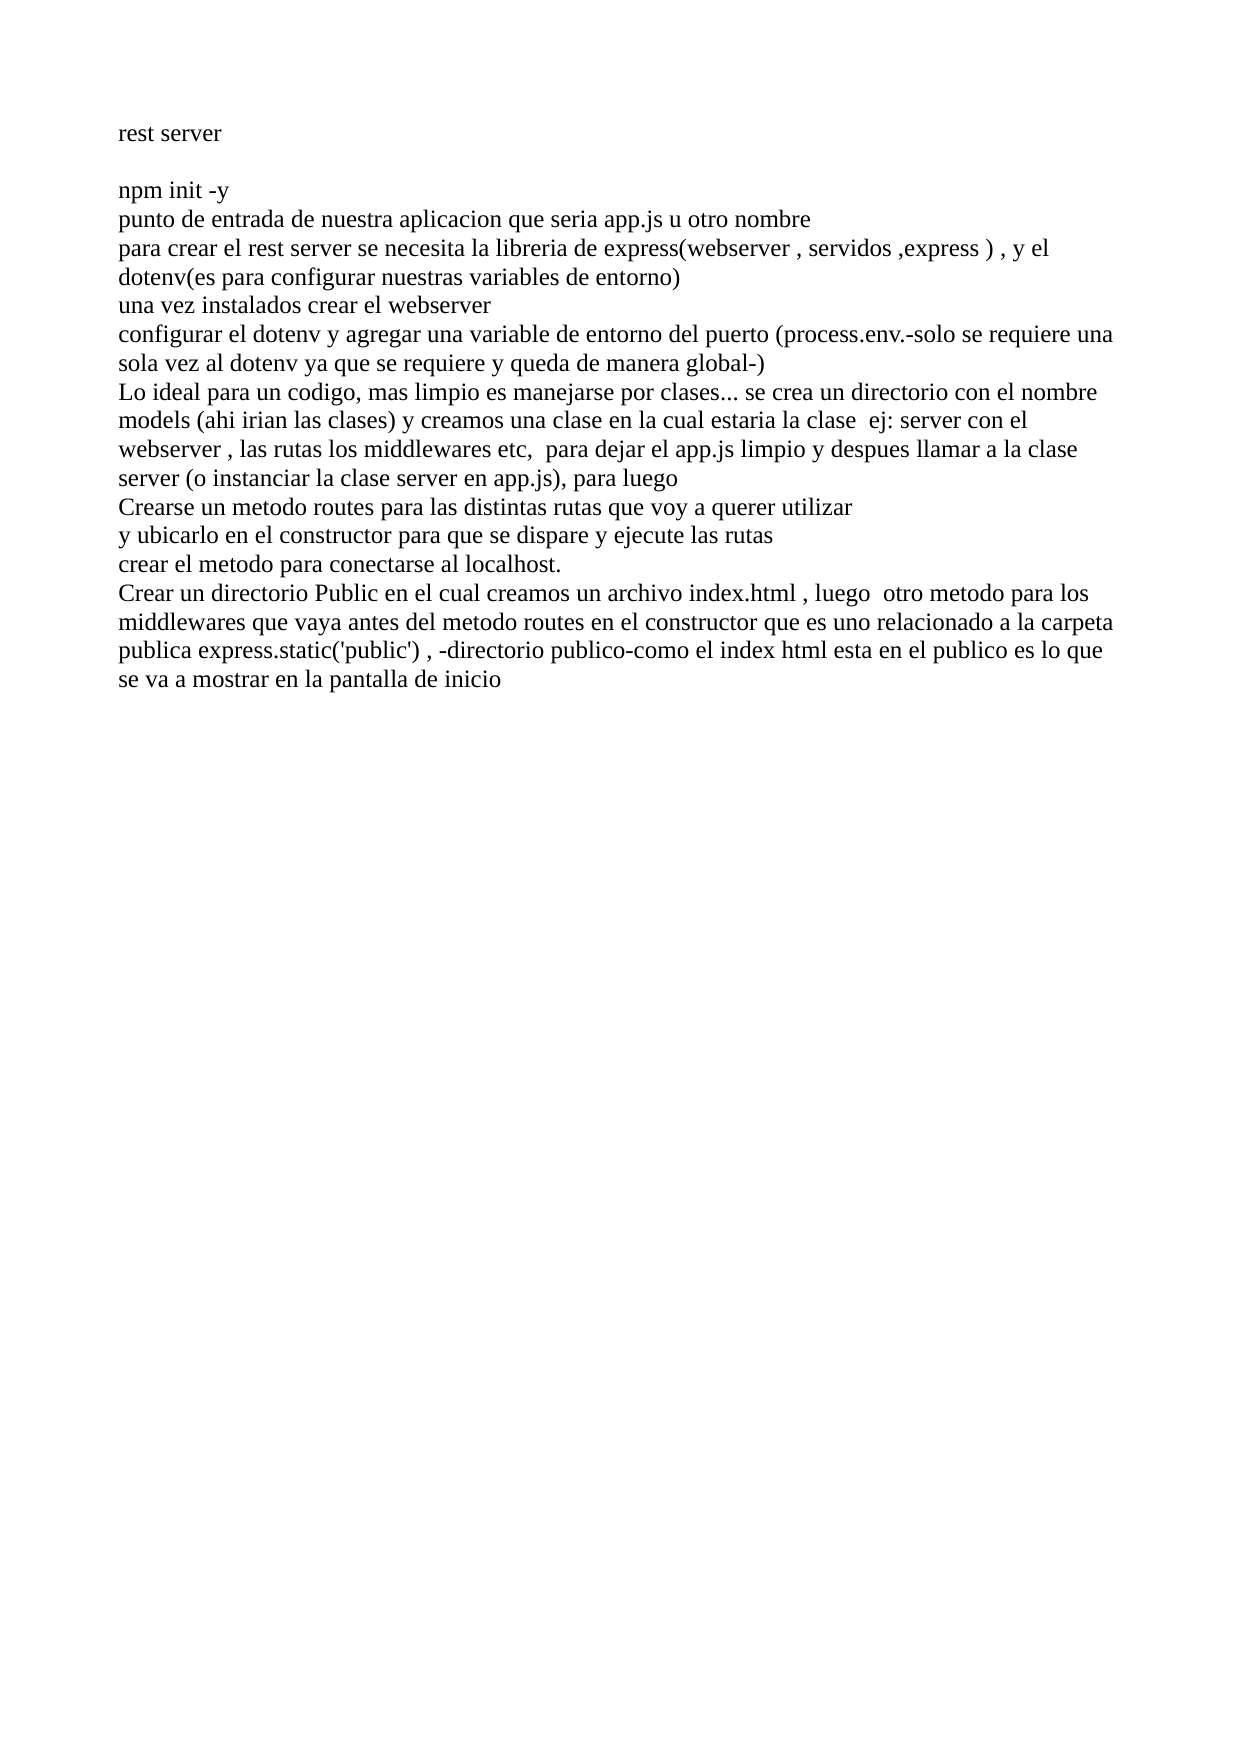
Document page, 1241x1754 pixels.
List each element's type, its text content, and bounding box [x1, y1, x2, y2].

text y ubicarlo en el constructor para que se dispare y ejecute las rutas [118, 521, 1122, 549]
text Crearse un metodo routes para las distintas rutas que voy a querer utilizar [118, 492, 1122, 521]
text punto de entrada de nuestra aplicacion que seria app.js u otro nombre [118, 204, 1122, 233]
text para crear el rest server se necesita la libreria de express(webserver , servidos ,express ) , y el dotenv(es para configurar nuestras variables de entorno) [118, 233, 1122, 291]
text Lo ideal para un codigo, mas limpio es manejarse por clases... se crea un directorio con el nombre models (ahi irian las clases) y creamos una clase en la cual estaria la clase ej: server con el webserver , las rutas los middlewares etc, para dejar el app.js limpio y despues llamar a la clase server (o instanciar la clase server en app.js), para luego [118, 377, 1122, 492]
text Crear un directorio Public en el cual creamos un archivo index.html , luego otro metodo para los middlewares que vaya antes del metodo routes en el constructor que es uno relacionado a la carpeta publica express.static('public') , -directorio publico-como el index html esta en el publico es lo que se va a mostrar en la pantalla de inicio [118, 578, 1122, 693]
text rest server [118, 118, 1122, 147]
text una vez instalados crear el webserver [118, 291, 1122, 319]
text configurar el dotenv y agregar una variable de entorno del puerto (process.env.-solo se requiere una sola vez al dotenv ya que se requiere y queda de manera global-) [118, 319, 1122, 377]
text crear el metodo para conectarse al localhost. [118, 549, 1122, 578]
text npm init -y [118, 176, 1122, 204]
